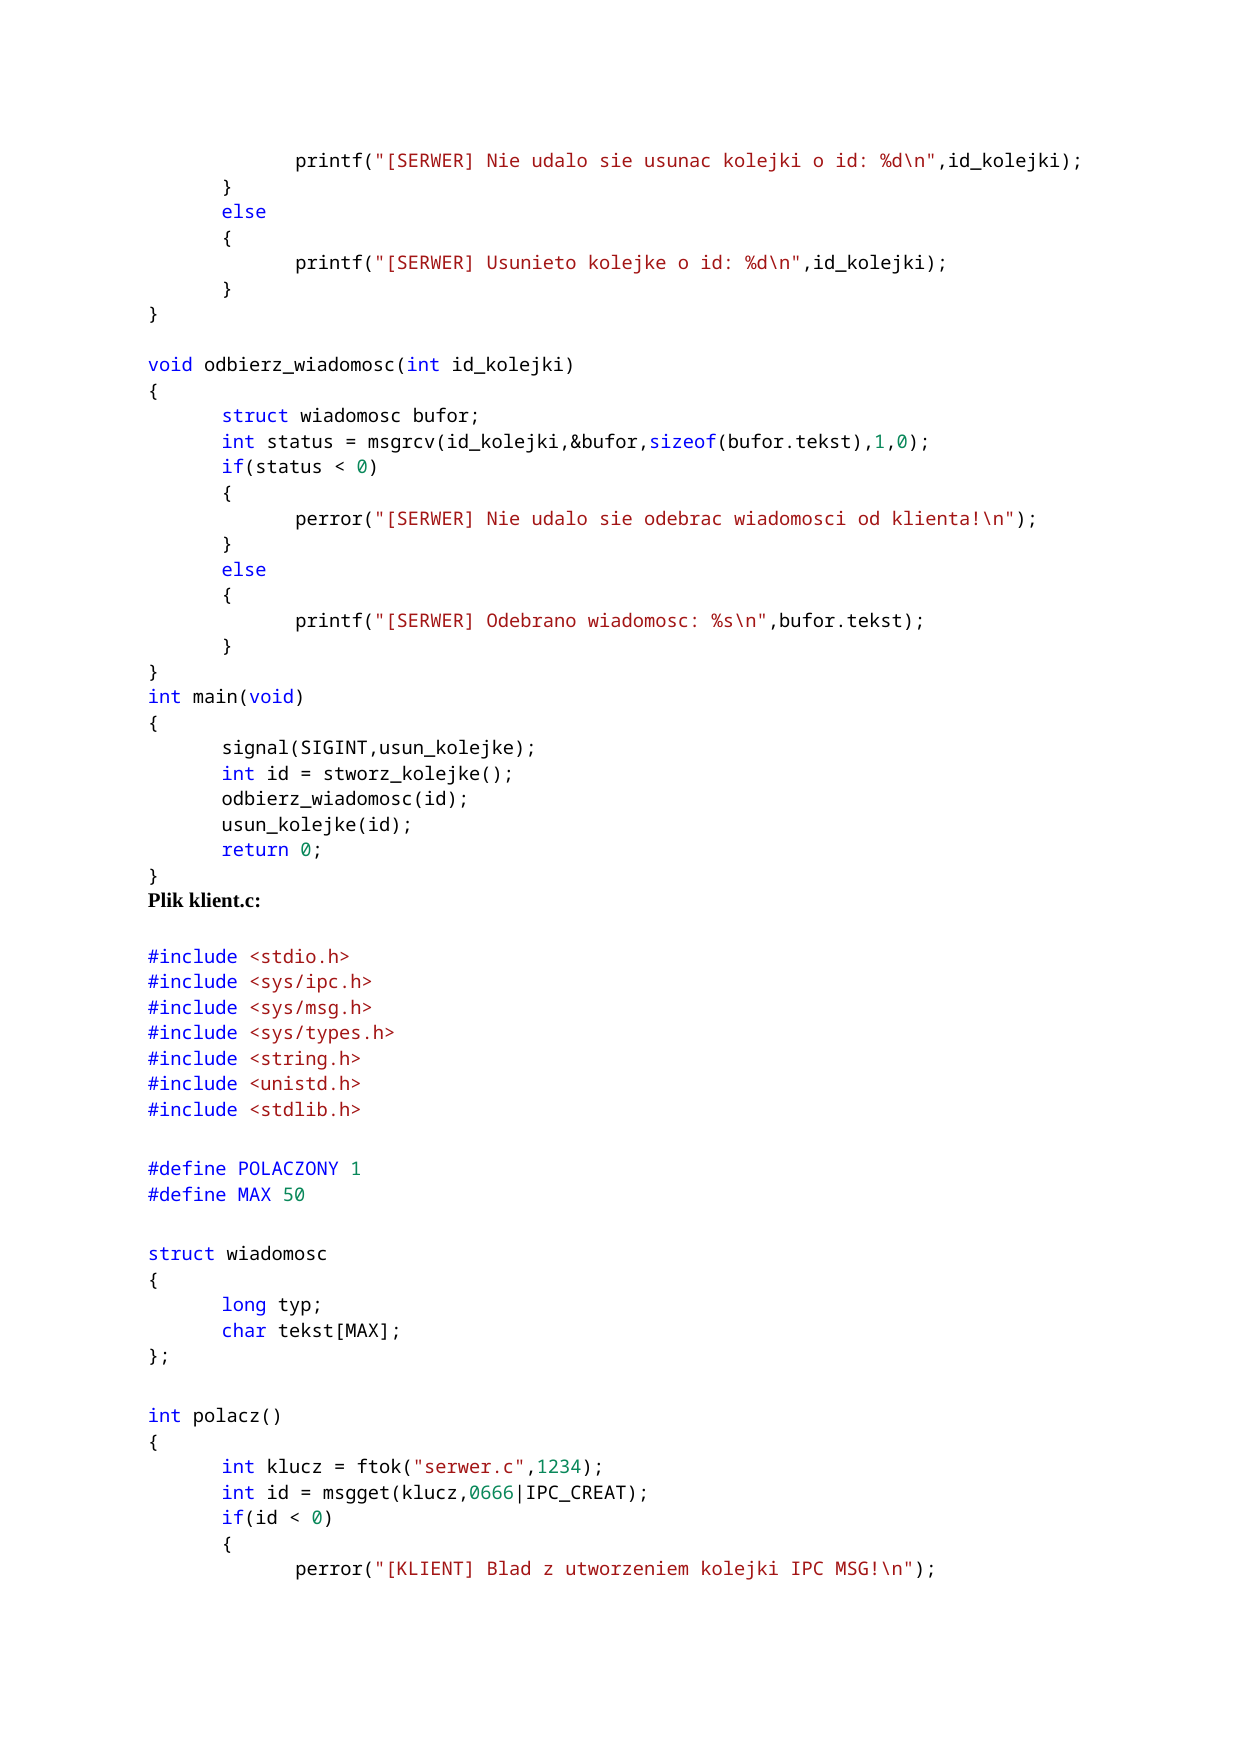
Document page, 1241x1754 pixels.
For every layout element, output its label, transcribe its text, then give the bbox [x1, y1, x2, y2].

text { [148, 377, 1093, 403]
text } [148, 862, 1093, 888]
text #include <sys/types.h> [148, 1019, 1093, 1045]
text { [148, 224, 1093, 250]
text #include <unistd.h> [148, 1071, 1093, 1096]
text } [148, 658, 1093, 683]
text { [148, 709, 1093, 734]
text perror("[SERWER] Nie udalo sie odebrac wiadomosci od klienta!\n"); [148, 505, 1093, 530]
text int id = msgget(klucz,0666|IPC_CREAT); [148, 1479, 1093, 1504]
text if(status < 0) [148, 454, 1093, 479]
text int status = msgrcv(id_kolejki,&bufor,sizeof(bufor.tekst),1,0); [148, 428, 1093, 454]
text if(id < 0) [148, 1504, 1093, 1530]
text } [148, 275, 1093, 301]
text long typ; [148, 1292, 1093, 1317]
text }; [148, 1343, 1093, 1368]
text } [148, 632, 1093, 658]
text } [148, 530, 1093, 556]
text #include <string.h> [148, 1045, 1093, 1071]
text else [148, 199, 1093, 224]
text } [148, 173, 1093, 199]
text { [148, 479, 1093, 505]
text usun_kolejke(id); [148, 811, 1093, 837]
text perror("[KLIENT] Blad z utworzeniem kolejki IPC MSG!\n"); [148, 1556, 1093, 1581]
text struct wiadomosc bufor; [148, 403, 1093, 428]
text signal(SIGINT,usun_kolejke); [148, 734, 1093, 760]
text { [148, 581, 1093, 607]
text #define MAX 50 [148, 1181, 1093, 1207]
text #include <sys/ipc.h> [148, 968, 1093, 994]
text #include <sys/msg.h> [148, 994, 1093, 1019]
text { [148, 1266, 1093, 1292]
text return 0; [148, 837, 1093, 862]
text #include <stdlib.h> [148, 1096, 1093, 1122]
text } [148, 301, 1093, 326]
text printf("[SERWER] Odebrano wiadomosc: %s\n",bufor.tekst); [148, 607, 1093, 632]
text { [148, 1428, 1093, 1453]
text int id = stworz_kolejke(); [148, 760, 1093, 786]
text #define POLACZONY 1 [148, 1156, 1093, 1181]
text char tekst[MAX]; [148, 1317, 1093, 1343]
text odbierz_wiadomosc(id); [148, 786, 1093, 811]
text int polacz() [148, 1402, 1093, 1428]
text struct wiadomosc [148, 1241, 1093, 1266]
text Plik klient.c: [148, 888, 1093, 912]
text int klucz = ftok("serwer.c",1234); [148, 1453, 1093, 1479]
text printf("[SERWER] Nie udalo sie usunac kolejki o id: %d\n",id_kolejki); [148, 148, 1093, 173]
text void odbierz_wiadomosc(int id_kolejki) [148, 352, 1093, 377]
text { [148, 1530, 1093, 1556]
text #include <stdio.h> [148, 943, 1093, 968]
text else [148, 556, 1093, 581]
text int main(void) [148, 683, 1093, 709]
text printf("[SERWER] Usunieto kolejke o id: %d\n",id_kolejki); [148, 250, 1093, 275]
